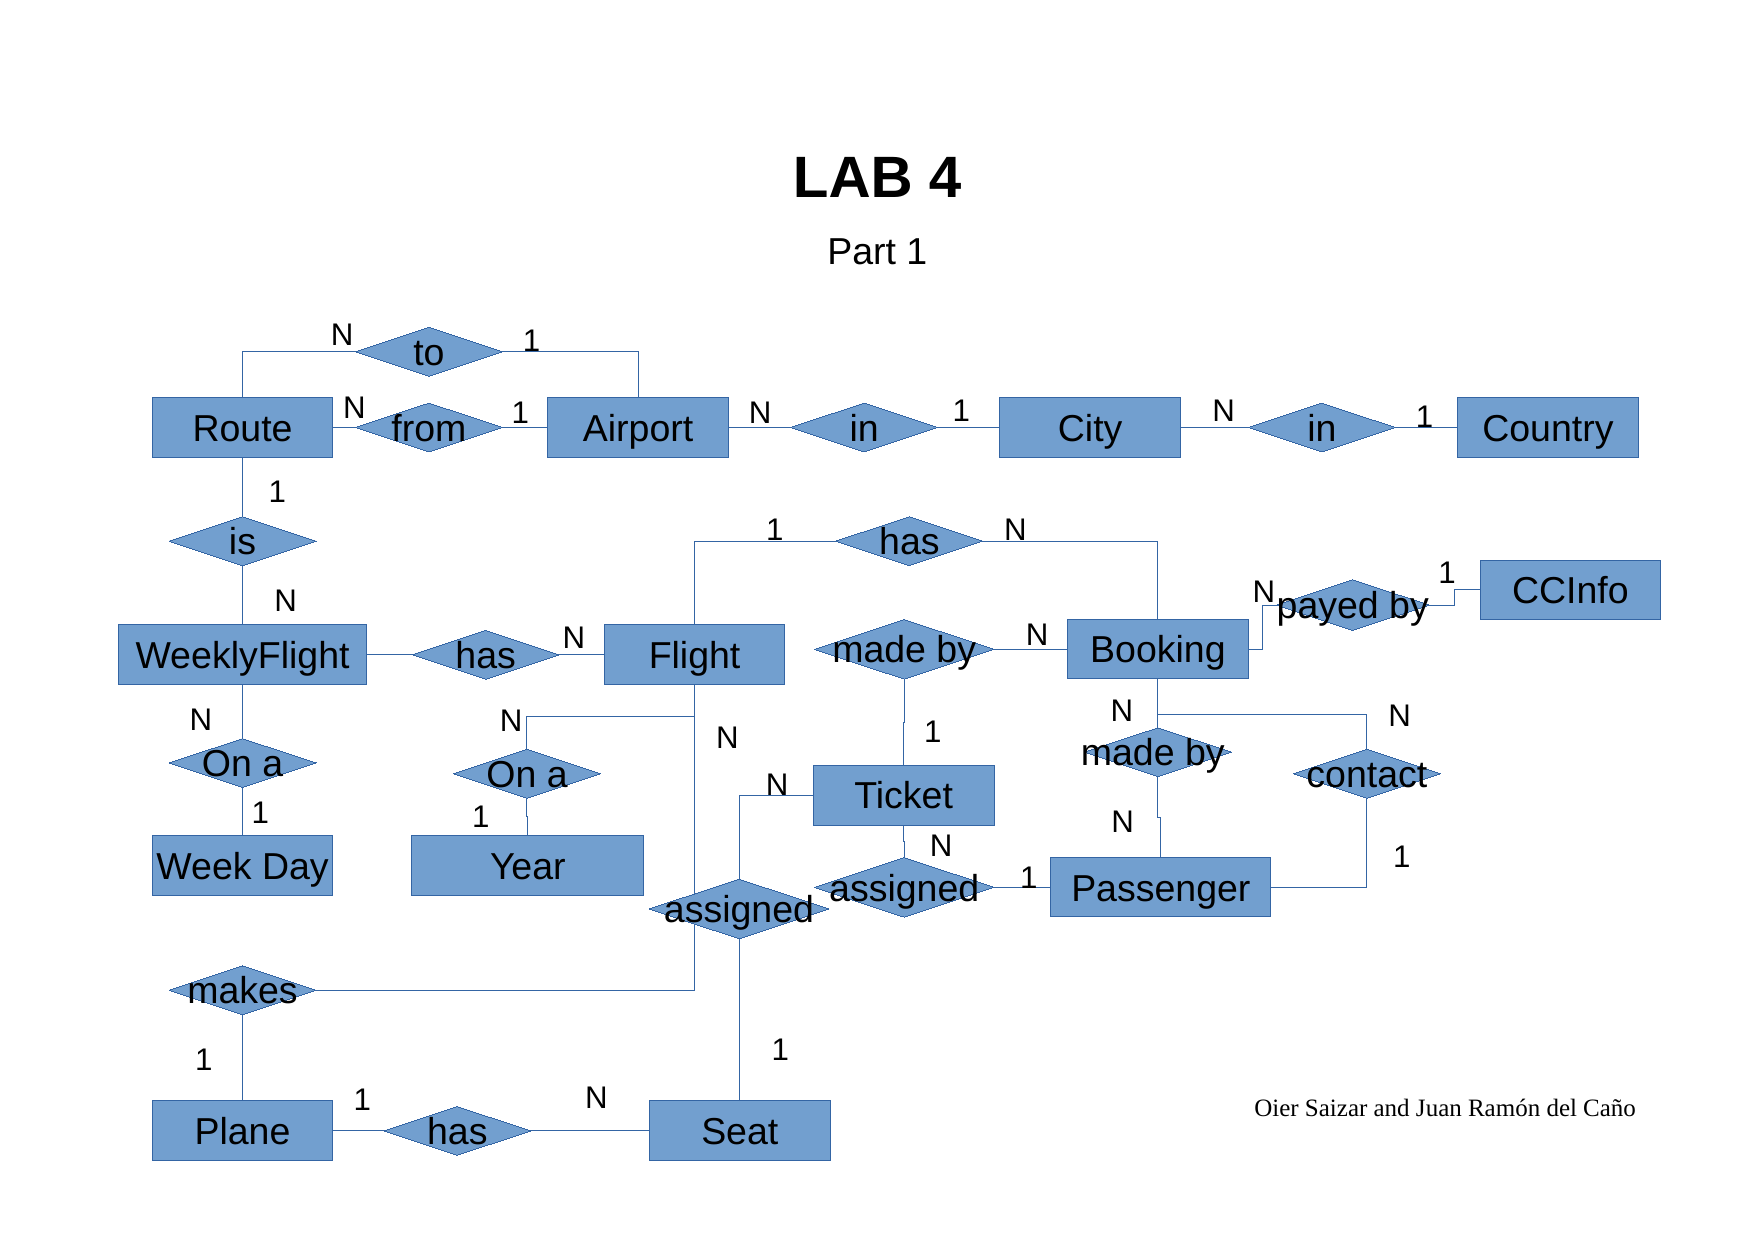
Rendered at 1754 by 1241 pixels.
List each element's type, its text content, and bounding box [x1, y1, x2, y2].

title LAB 4 [118, 143, 1636, 210]
subtitle Part 1 [118, 229, 1636, 272]
